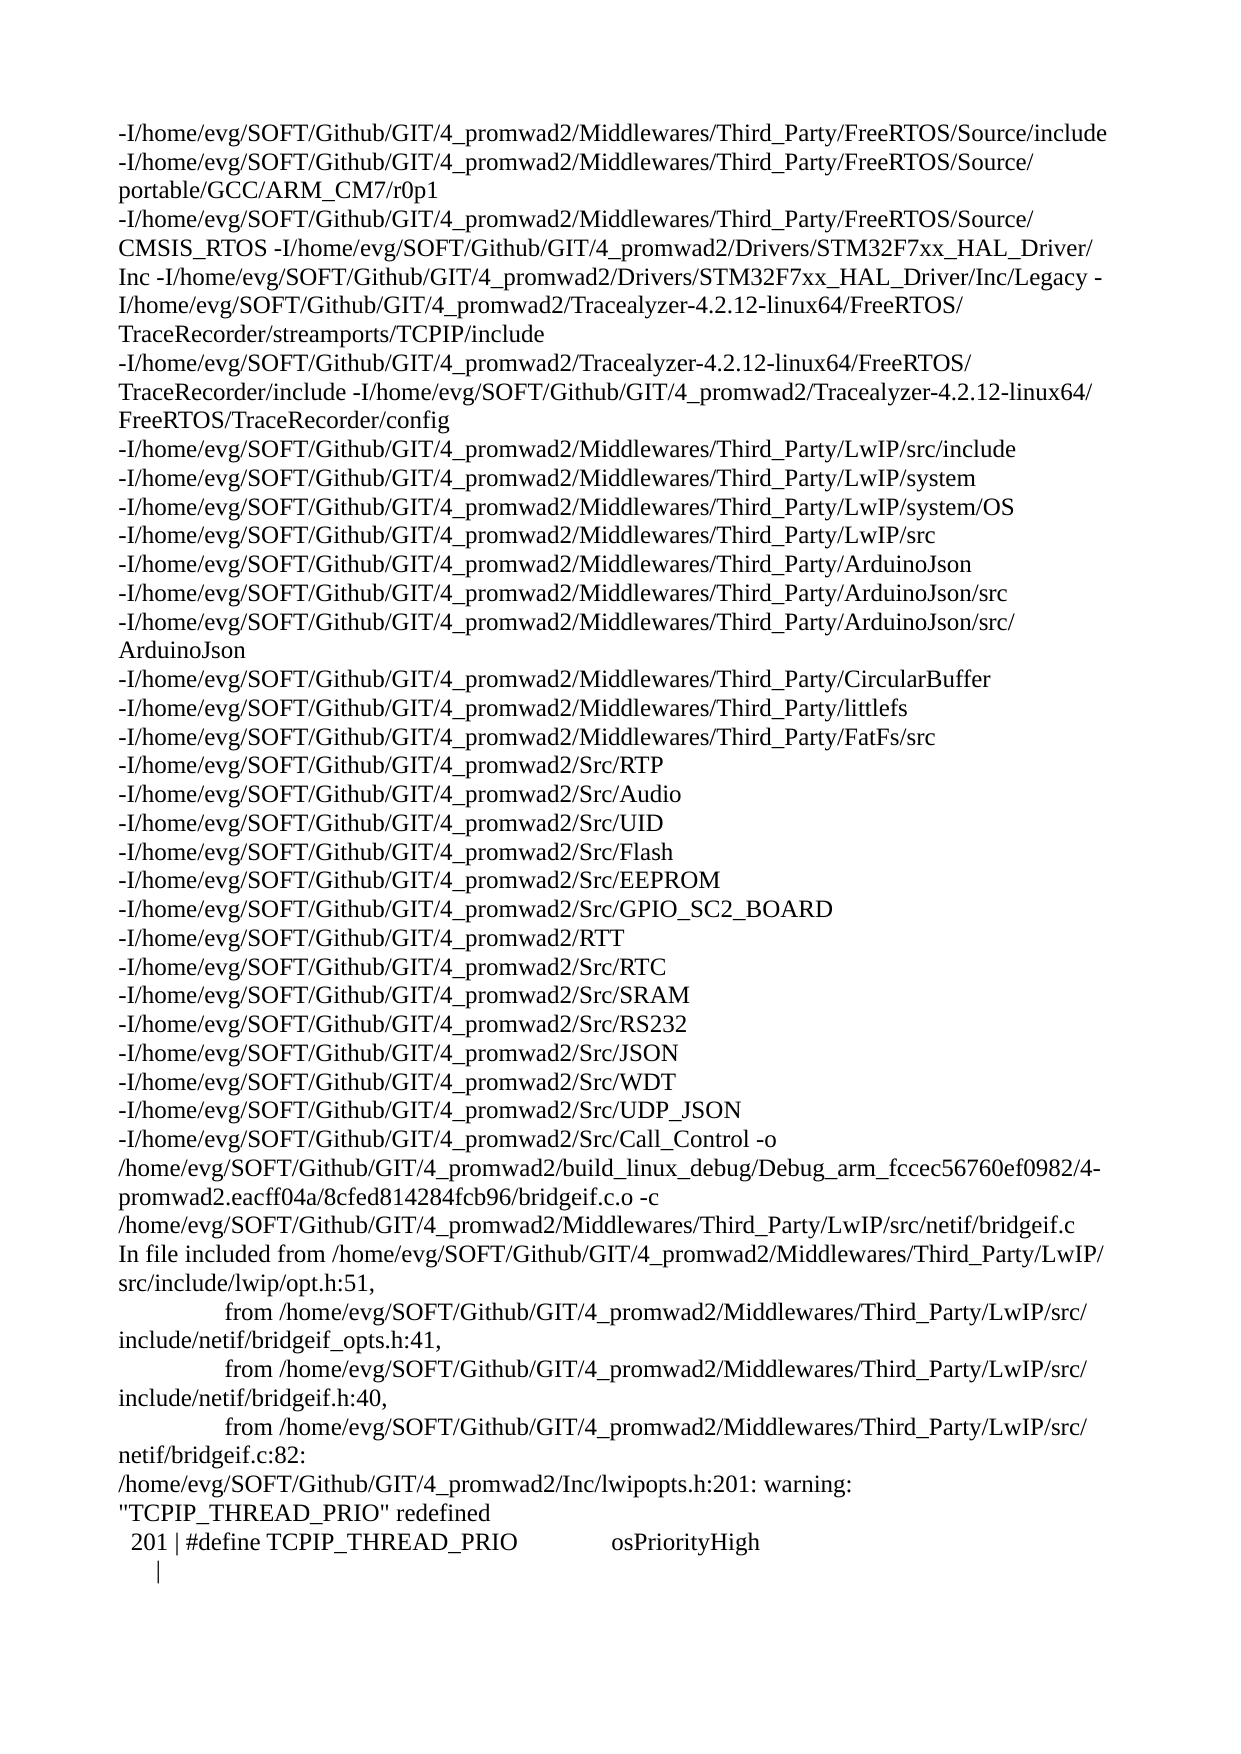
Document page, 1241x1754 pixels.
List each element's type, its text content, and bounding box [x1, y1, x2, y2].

text from /home/evg/SOFT/Github/GIT/4_promwad2/Middlewares/Third_Party/LwIP/src/include/netif/bridgeif.h:40, [118, 1354, 1122, 1412]
text | [118, 1556, 1122, 1584]
text from /home/evg/SOFT/Github/GIT/4_promwad2/Middlewares/Third_Party/LwIP/src/include/netif/bridgeif_opts.h:41, [118, 1297, 1122, 1354]
text 201 | #define TCPIP_THREAD_PRIO osPriorityHigh [118, 1527, 1122, 1556]
text from /home/evg/SOFT/Github/GIT/4_promwad2/Middlewares/Third_Party/LwIP/src/netif/bridgeif.c:82: [118, 1412, 1122, 1469]
text -I/home/evg/SOFT/Github/GIT/4_promwad2/Middlewares/Third_Party/FreeRTOS/Source/include -I/home/evg/SOFT/Github/GIT/4_promwad2/Middlewares/Third_Party/FreeRTOS/Source/portable/GCC/ARM_CM7/r0p1 -I/home/evg/SOFT/Github/GIT/4_promwad2/Middlewares/Third_Party/FreeRTOS/Source/CMSIS_RTOS -I/home/evg/SOFT/Github/GIT/4_promwad2/Drivers/STM32F7xx_HAL_Driver/Inc -I/home/evg/SOFT/Github/GIT/4_promwad2/Drivers/STM32F7xx_HAL_Driver/Inc/Legacy -I/home/evg/SOFT/Github/GIT/4_promwad2/Tracealyzer-4.2.12-linux64/FreeRTOS/TraceRecorder/streamports/TCPIP/include -I/home/evg/SOFT/Github/GIT/4_promwad2/Tracealyzer-4.2.12-linux64/FreeRTOS/TraceRecorder/include -I/home/evg/SOFT/Github/GIT/4_promwad2/Tracealyzer-4.2.12-linux64/FreeRTOS/TraceRecorder/config -I/home/evg/SOFT/Github/GIT/4_promwad2/Middlewares/Third_Party/LwIP/src/include -I/home/evg/SOFT/Github/GIT/4_promwad2/Middlewares/Third_Party/LwIP/system -I/home/evg/SOFT/Github/GIT/4_promwad2/Middlewares/Third_Party/LwIP/system/OS -I/home/evg/SOFT/Github/GIT/4_promwad2/Middlewares/Third_Party/LwIP/src -I/home/evg/SOFT/Github/GIT/4_promwad2/Middlewares/Third_Party/ArduinoJson -I/home/evg/SOFT/Github/GIT/4_promwad2/Middlewares/Third_Party/ArduinoJson/src -I/home/evg/SOFT/Github/GIT/4_promwad2/Middlewares/Third_Party/ArduinoJson/src/ArduinoJson -I/home/evg/SOFT/Github/GIT/4_promwad2/Middlewares/Third_Party/CircularBuffer -I/home/evg/SOFT/Github/GIT/4_promwad2/Middlewares/Third_Party/littlefs -I/home/evg/SOFT/Github/GIT/4_promwad2/Middlewares/Third_Party/FatFs/src -I/home/evg/SOFT/Github/GIT/4_promwad2/Src/RTP -I/home/evg/SOFT/Github/GIT/4_promwad2/Src/Audio -I/home/evg/SOFT/Github/GIT/4_promwad2/Src/UID -I/home/evg/SOFT/Github/GIT/4_promwad2/Src/Flash -I/home/evg/SOFT/Github/GIT/4_promwad2/Src/EEPROM -I/home/evg/SOFT/Github/GIT/4_promwad2/Src/GPIO_SC2_BOARD -I/home/evg/SOFT/Github/GIT/4_promwad2/RTT -I/home/evg/SOFT/Github/GIT/4_promwad2/Src/RTC -I/home/evg/SOFT/Github/GIT/4_promwad2/Src/SRAM -I/home/evg/SOFT/Github/GIT/4_promwad2/Src/RS232 -I/home/evg/SOFT/Github/GIT/4_promwad2/Src/JSON -I/home/evg/SOFT/Github/GIT/4_promwad2/Src/WDT -I/home/evg/SOFT/Github/GIT/4_promwad2/Src/UDP_JSON -I/home/evg/SOFT/Github/GIT/4_promwad2/Src/Call_Control -o /home/evg/SOFT/Github/GIT/4_promwad2/build_linux_debug/Debug_arm_fccec56760ef0982/4-promwad2.eacff04a/8cfed814284fcb96/bridgeif.c.o -c /home/evg/SOFT/Github/GIT/4_promwad2/Middlewares/Third_Party/LwIP/src/netif/bridgeif.c [118, 118, 1122, 1239]
text /home/evg/SOFT/Github/GIT/4_promwad2/Inc/lwipopts.h:201: warning: "TCPIP_THREAD_PRIO" redefined [118, 1469, 1122, 1527]
text In file included from /home/evg/SOFT/Github/GIT/4_promwad2/Middlewares/Third_Party/LwIP/src/include/lwip/opt.h:51, [118, 1239, 1122, 1297]
